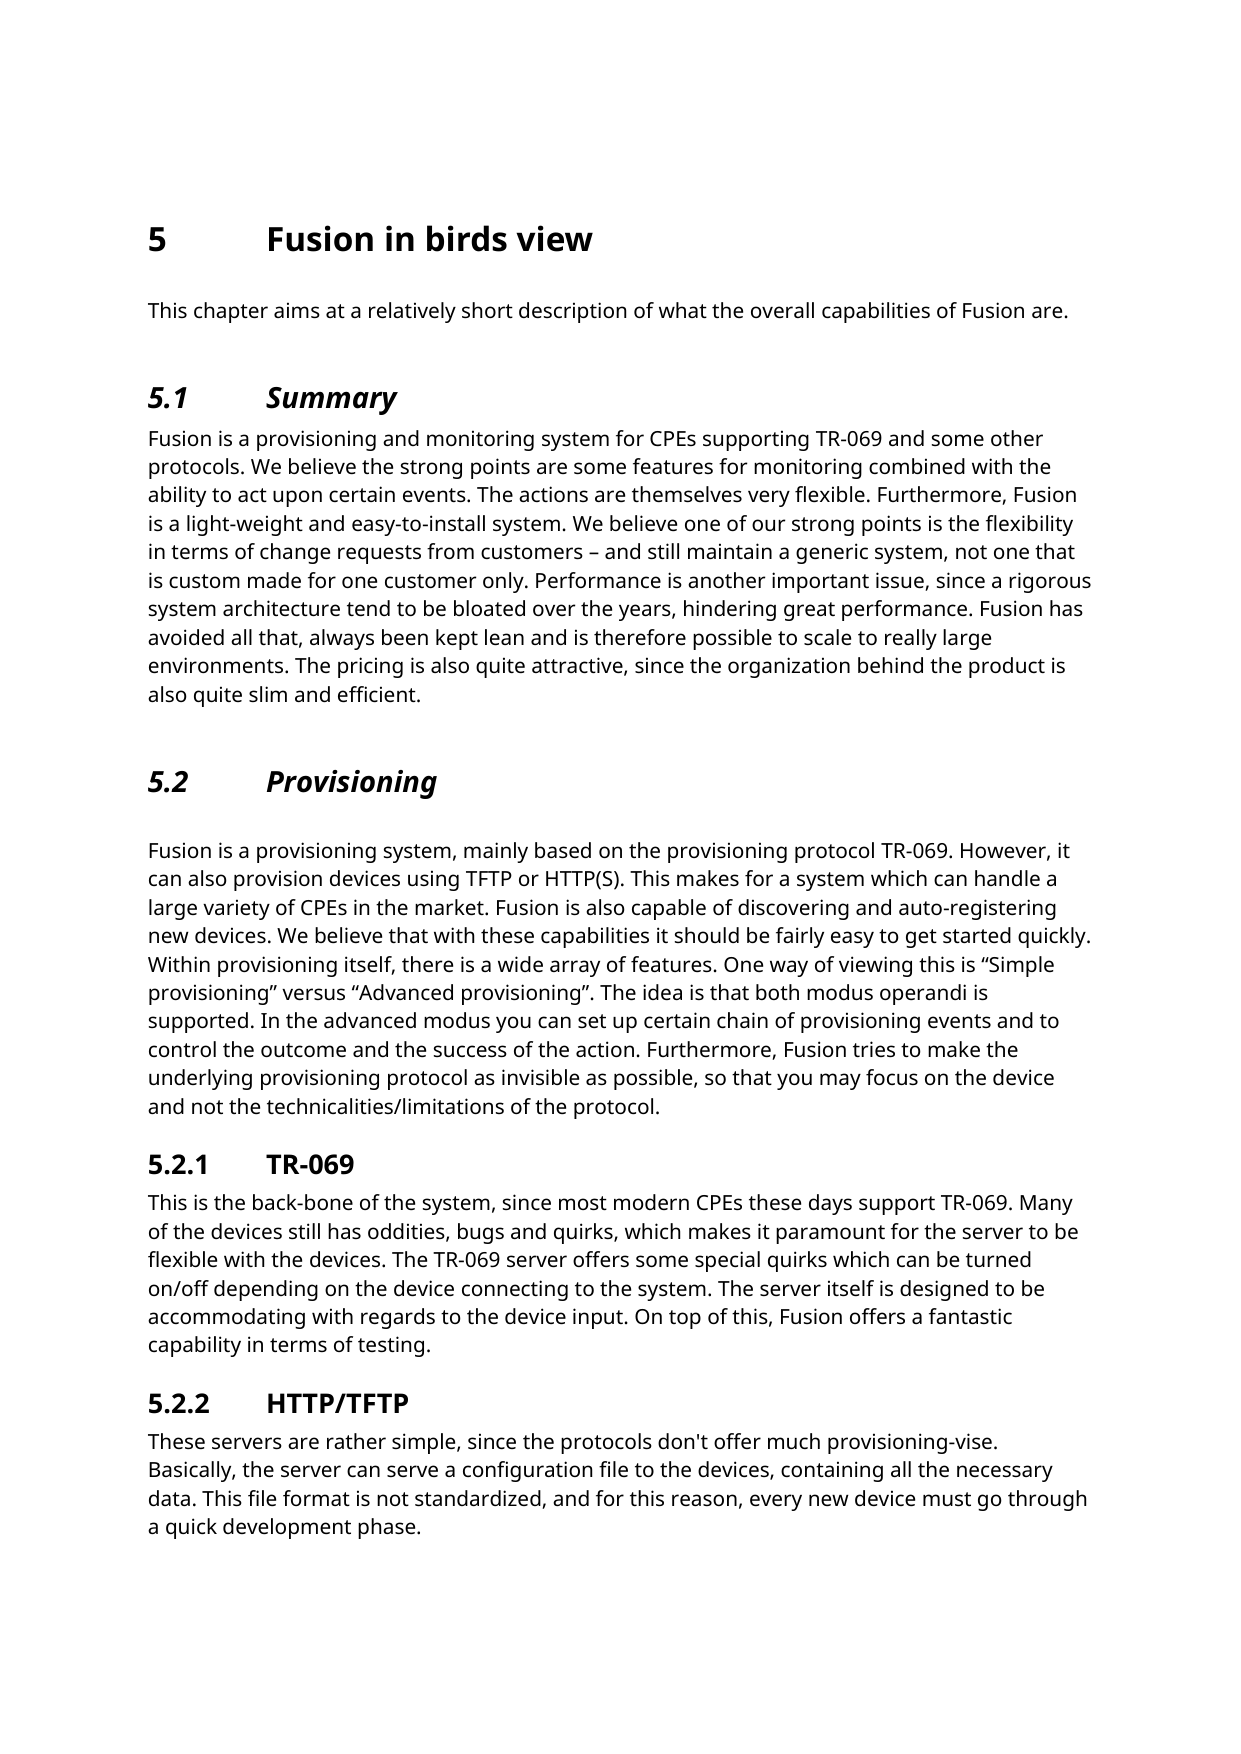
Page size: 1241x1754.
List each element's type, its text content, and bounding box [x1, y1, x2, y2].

subtitle HTTP/TFTP [148, 1384, 1092, 1421]
text These servers are rather simple, since the protocols don't offer much provisioning-vise. Basically, the server can serve a configuration file to the devices, containing all the necessary data. This file format is not standardized, and for this reason, every new device must go through a quick development phase. [148, 1427, 1092, 1541]
subtitle Provisioning [148, 762, 1092, 801]
text Fusion is a provisioning system, mainly based on the provisioning protocol TR-069. However, it can also provision devices using TFTP or HTTP(S). This makes for a system which can handle a large variety of CPEs in the market. Fusion is also capable of discovering and auto-registering new devices. We believe that with these capabilities it should be fairly easy to get started quickly. Within provisioning itself, there is a wide array of features. One way of viewing this is “Simple provisioning” versus “Advanced provisioning”. The idea is that both modus operandi is supported. In the advanced modus you can set up certain chain of provisioning events and to control the outcome and the success of the action. Furthermore, Fusion tries to make the underlying provisioning protocol as invisible as possible, so that you may focus on the device and not the technicalities/limitations of the protocol. [148, 836, 1092, 1120]
text This chapter aims at a relatively short description of what the overall capabilities of Fusion are. [148, 296, 1092, 324]
subtitle TR-069 [148, 1145, 1092, 1182]
text This is the back-bone of the system, since most modern CPEs these days support TR-069. Many of the devices still has oddities, bugs and quirks, which makes it paramount for the server to be flexible with the devices. The TR-069 server offers some special quirks which can be turned on/off depending on the device connecting to the system. The server itself is designed to be accommodating with regards to the device input. On top of this, Fusion offers a fantastic capability in terms of testing. [148, 1188, 1092, 1359]
text Fusion is a provisioning and monitoring system for CPEs supporting TR-069 and some other protocols. We believe the strong points are some features for monitoring combined with the ability to act upon certain events. The actions are themselves very flexible. Furthermore, Fusion is a light-weight and easy-to-install system. We believe one of our strong points is the flexibility in terms of change requests from customers – and still maintain a generic system, not one that is custom made for one customer only. Performance is another important issue, since a rigorous system architecture tend to be bloated over the years, hindering great performance. Fusion has avoided all that, always been kept lean and is therefore possible to scale to really large environments. The pricing is also quite attractive, since the organization behind the product is also quite slim and efficient. [148, 424, 1092, 708]
subtitle Summary [148, 378, 1092, 417]
subtitle Fusion in birds view [148, 216, 1092, 261]
